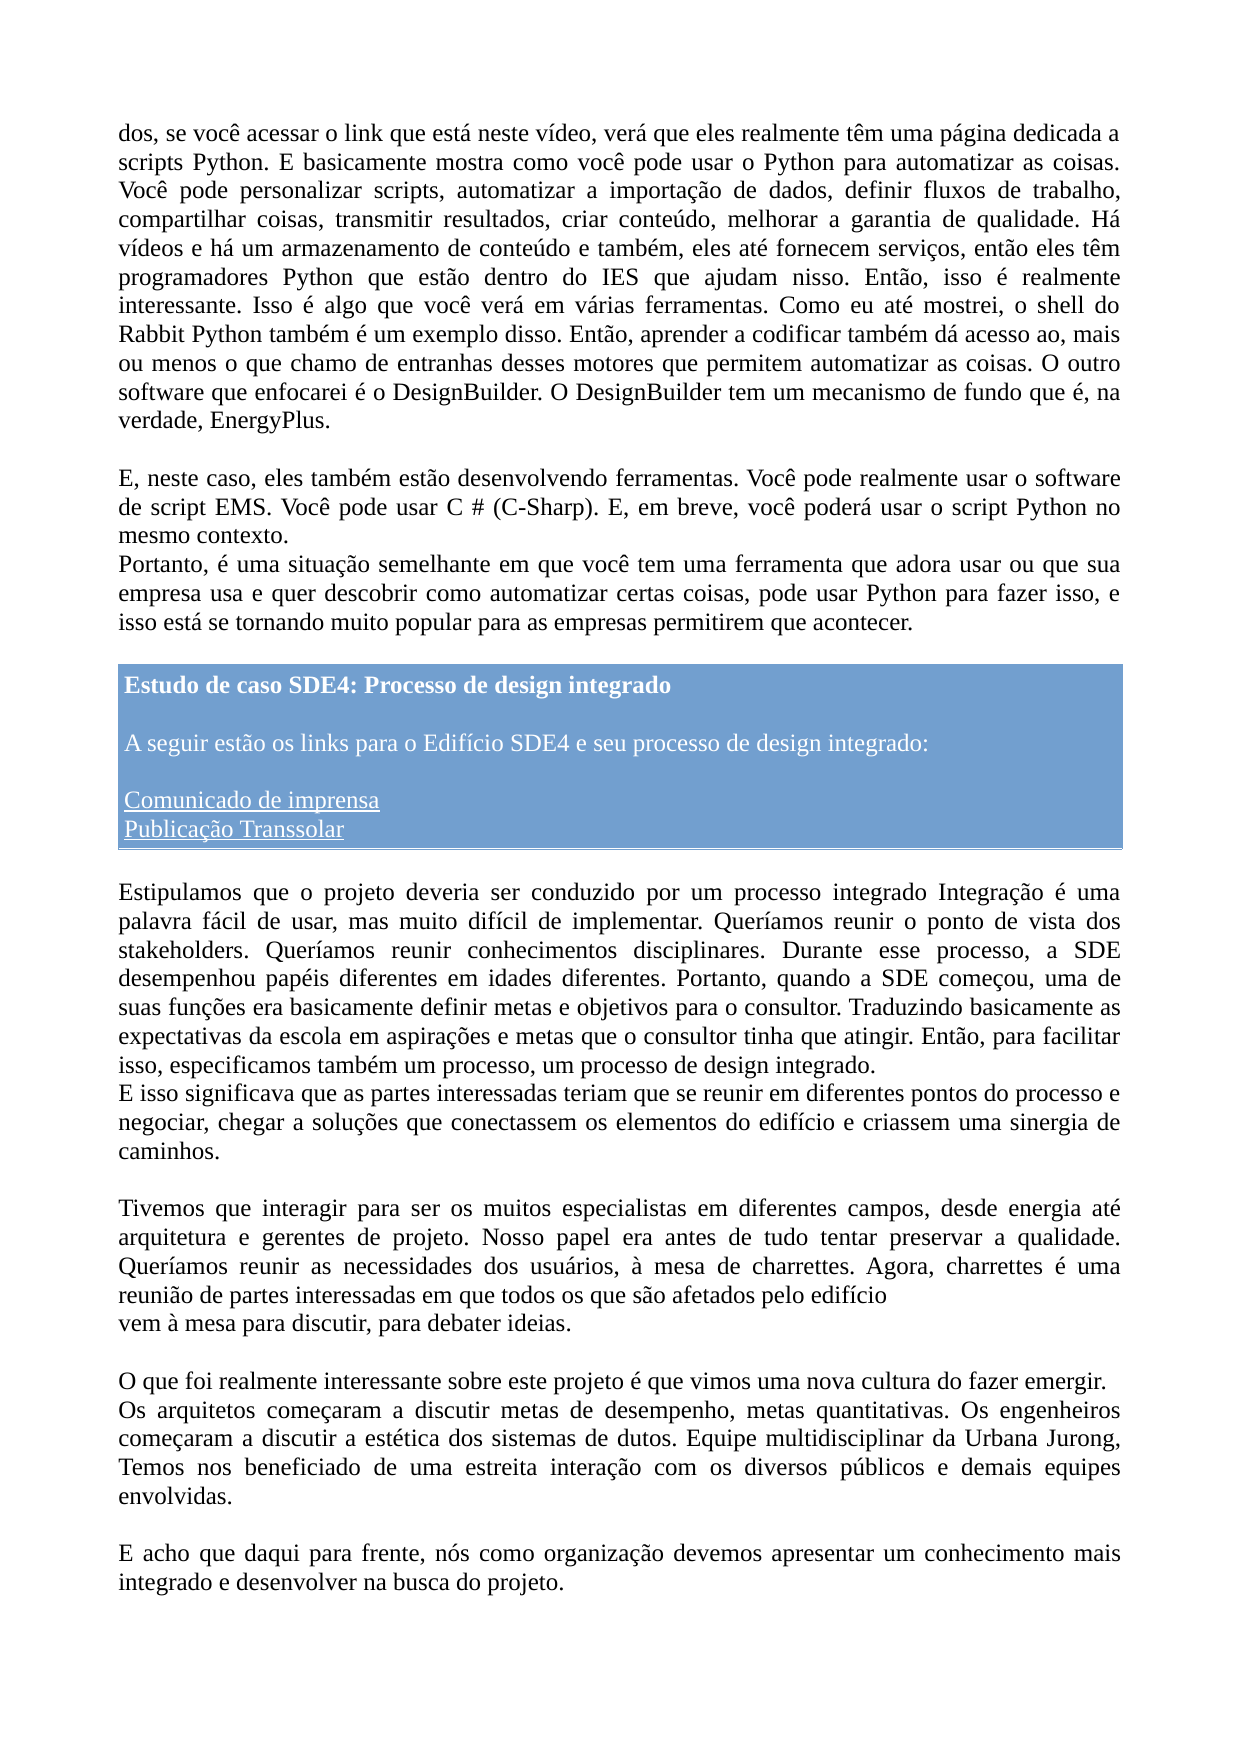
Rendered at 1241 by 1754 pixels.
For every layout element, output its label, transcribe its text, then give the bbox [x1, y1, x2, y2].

text Portanto, é uma situação semelhante em que você tem uma ferramenta que adora usar ou que sua empresa usa e quer descobrir como automatizar certas coisas, pode usar Python para fazer isso, e isso está se tornando muito popular para as empresas permitirem que acontecer. [118, 549, 1122, 636]
text Estipulamos que o projeto deveria ser conduzido por um processo integrado Integração é uma palavra fácil de usar, mas muito difícil de implementar. Queríamos reunir o ponto de vista dos stakeholders. Queríamos reunir conhecimentos disciplinares. Durante esse processo, a SDE desempenhou papéis diferentes em idades diferentes. Portanto, quando a SDE começou, uma de suas funções era basicamente definir metas e objetivos para o consultor. Traduzindo basicamente as expectativas da escola em aspirações e metas que o consultor tinha que atingir. Então, para facilitar isso, especificamos também um processo, um processo de design integrado. [118, 877, 1122, 1078]
text dos, se você acessar o link que está neste vídeo, verá que eles realmente têm uma página dedicada a scripts Python. E basicamente mostra como você pode usar o Python para automatizar as coisas. Você pode personalizar scripts, automatizar a importação de dados, definir fluxos de trabalho, compartilhar coisas, transmitir resultados, criar conteúdo, melhorar a garantia de qualidade. Há vídeos e há um armazenamento de conteúdo e também, eles até fornecem serviços, então eles têm programadores Python que estão dentro do IES que ajudam nisso. Então, isso é realmente interessante. Isso é algo que você verá em várias ferramentas. Como eu até mostrei, o shell do Rabbit Python também é um exemplo disso. Então, aprender a codificar também dá acesso ao, mais ou menos o que chamo de entranhas desses motores que permitem automatizar as coisas. O outro software que enfocarei é o DesignBuilder. O DesignBuilder tem um mecanismo de fundo que é, na verdade, EnergyPlus. [118, 118, 1122, 434]
text vem à mesa para discutir, para debater ideias. [118, 1308, 1122, 1337]
text E isso significava que as partes interessadas teriam que se reunir em diferentes pontos do processo e negociar, chegar a soluções que conectassem os elementos do edifício e criassem uma sinergia de caminhos. [118, 1078, 1122, 1165]
text E, neste caso, eles também estão desenvolvendo ferramentas. Você pode realmente usar o software de script EMS. Você pode usar C # (C-Sharp). E, em breve, você poderá usar o script Python no mesmo contexto. [118, 463, 1122, 549]
text E acho que daqui para frente, nós como organização devemos apresentar um conhecimento mais integrado e desenvolver na busca do projeto. [118, 1538, 1122, 1596]
text Tivemos que interagir para ser os muitos especialistas em diferentes campos, desde energia até arquitetura e gerentes de projeto. Nosso papel era antes de tudo tentar preservar a qualidade. Queríamos reunir as necessidades dos usuários, à mesa de charrettes. Agora, charrettes é uma reunião de partes interessadas em que todos os que são afetados pelo edifício [118, 1193, 1122, 1308]
text O que foi realmente interessante sobre este projeto é que vimos uma nova cultura do fazer emergir. [118, 1366, 1122, 1395]
text Os arquitetos começaram a discutir metas de desempenho, metas quantitativas. Os engenheiros começaram a discutir a estética dos sistemas de dutos. Equipe multidisciplinar da Urbana Jurong, Temos nos beneficiado de uma estreita interação com os diversos públicos e demais equipes envolvidas. [118, 1395, 1122, 1510]
table_header Estudo de caso SDE4: Processo de design integrado A seguir estão os links para o Edifício SDE4 e seu processo de design integrado: Comunicado de imprensa Publicação Transsolar [119, 665, 1122, 848]
